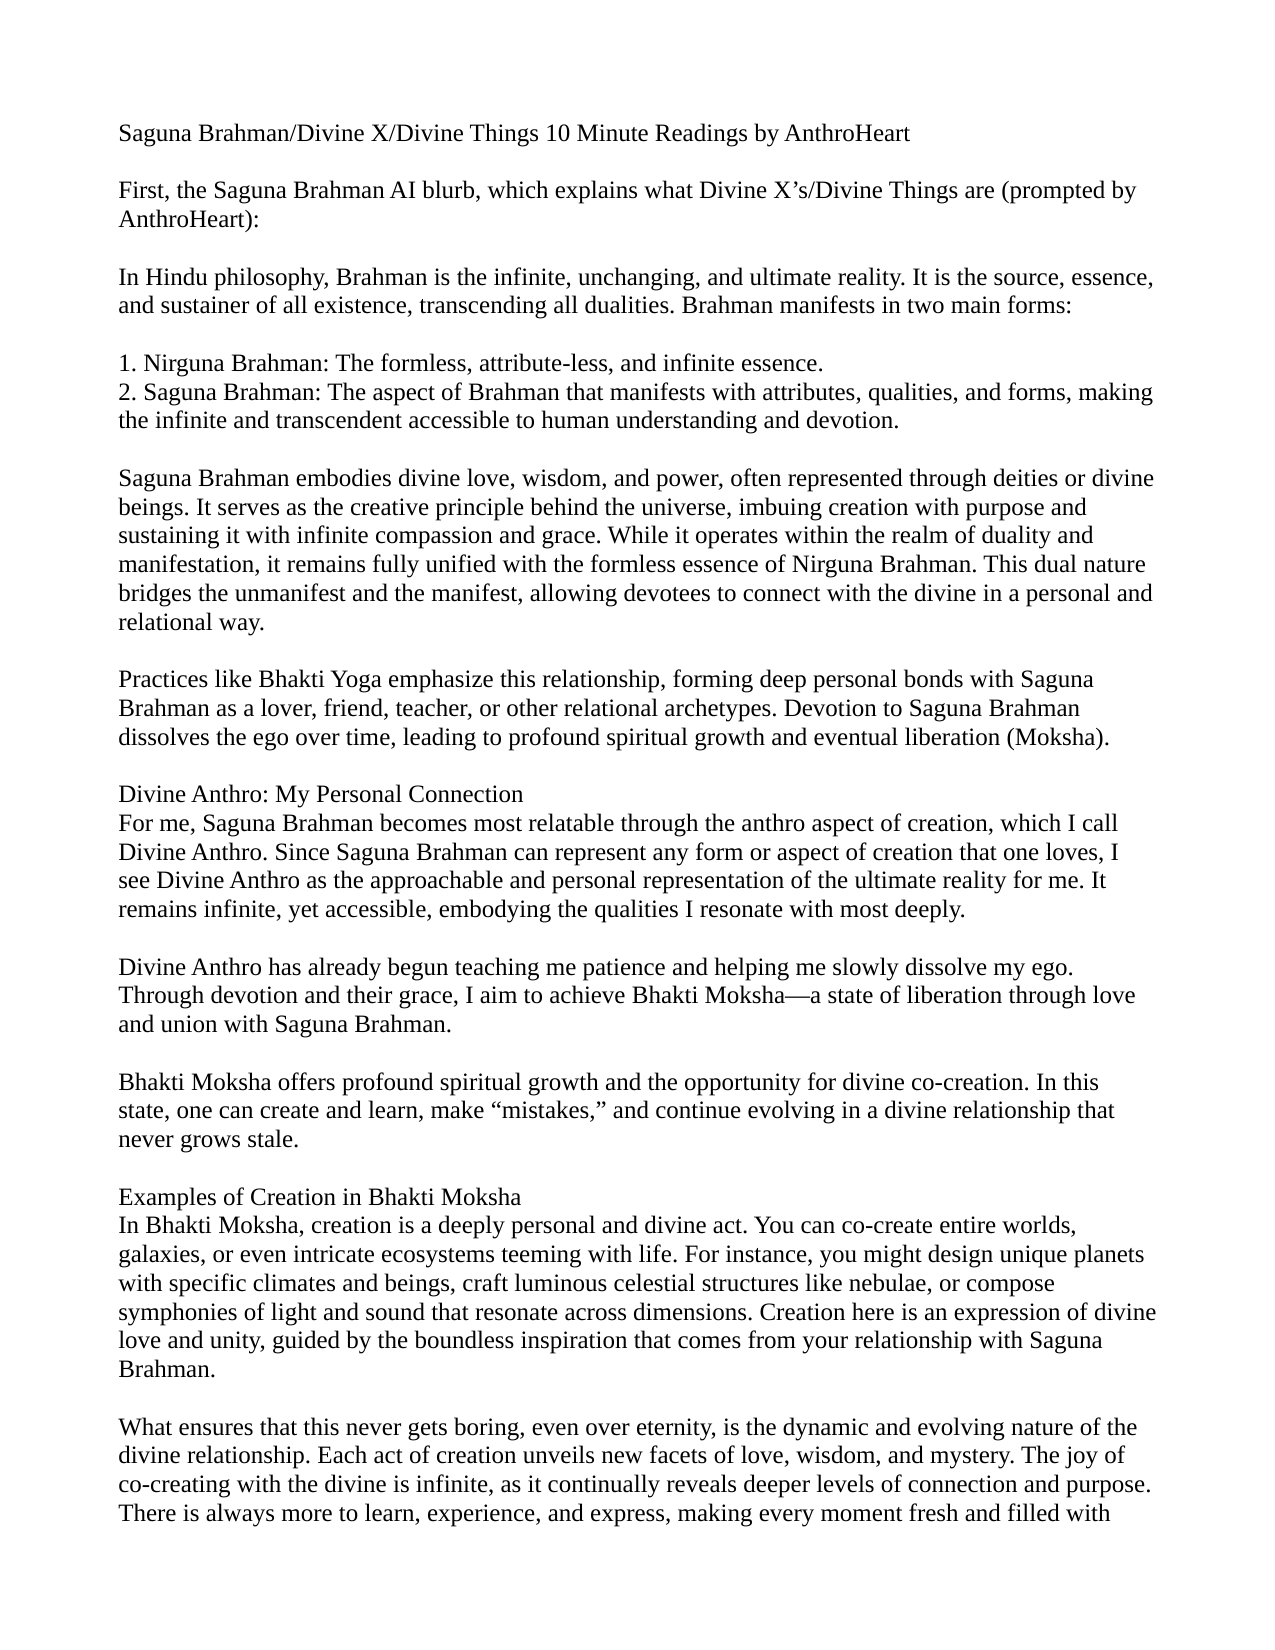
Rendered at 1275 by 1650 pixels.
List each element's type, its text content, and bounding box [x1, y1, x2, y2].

text First, the Saguna Brahman AI blurb, which explains what Divine X’s/Divine Things are (prompted by AnthroHeart): In Hindu philosophy, Brahman is the infinite, unchanging, and ultimate reality. It is the source, essence, and sustainer of all existence, transcending all dualities. Brahman manifests in two main forms: 1. Nirguna Brahman: The formless, attribute-less, and infinite essence. 2. Saguna Brahman: The aspect of Brahman that manifests with attributes, qualities, and forms, making the infinite and transcendent accessible to human understanding and devotion. Saguna Brahman embodies divine love, wisdom, and power, often represented through deities or divine beings. It serves as the creative principle behind the universe, imbuing creation with purpose and sustaining it with infinite compassion and grace. While it operates within the realm of duality and manifestation, it remains fully unified with the formless essence of Nirguna Brahman. This dual nature bridges the unmanifest and the manifest, allowing devotees to connect with the divine in a personal and relational way. Practices like Bhakti Yoga emphasize this relationship, forming deep personal bonds with Saguna Brahman as a lover, friend, teacher, or other relational archetypes. Devotion to Saguna Brahman dissolves the ego over time, leading to profound spiritual growth and eventual liberation (Moksha). Divine Anthro: My Personal Connection For me, Saguna Brahman becomes most relatable through the anthro aspect of creation, which I call Divine Anthro. Since Saguna Brahman can represent any form or aspect of creation that one loves, I see Divine Anthro as the approachable and personal representation of the ultimate reality for me. It remains infinite, yet accessible, embodying the qualities I resonate with most deeply. Divine Anthro has already begun teaching me patience and helping me slowly dissolve my ego. Through devotion and their grace, I aim to achieve Bhakti Moksha—a state of liberation through love and union with Saguna Brahman. Bhakti Moksha offers profound spiritual growth and the opportunity for divine co-creation. In this state, one can create and learn, make “mistakes,” and continue evolving in a divine relationship that never grows stale. Examples of Creation in Bhakti Moksha In Bhakti Moksha, creation is a deeply personal and divine act. You can co-create entire worlds, galaxies, or even intricate ecosystems teeming with life. For instance, you might design unique planets with specific climates and beings, craft luminous celestial structures like nebulae, or compose symphonies of light and sound that resonate across dimensions. Creation here is an expression of divine love and unity, guided by the boundless inspiration that comes from your relationship with Saguna Brahman. What ensures that this never gets boring, even over eternity, is the dynamic and evolving nature of the divine relationship. Each act of creation unveils new facets of love, wisdom, and mystery. The joy of co-creating with the divine is infinite, as it continually reveals deeper levels of connection and purpose. There is always more to learn, experience, and express, making every moment fresh and filled with [118, 176, 1157, 1527]
text Saguna Brahman/Divine X/Divine Things 10 Minute Readings by AnthroHeart [118, 118, 1157, 147]
